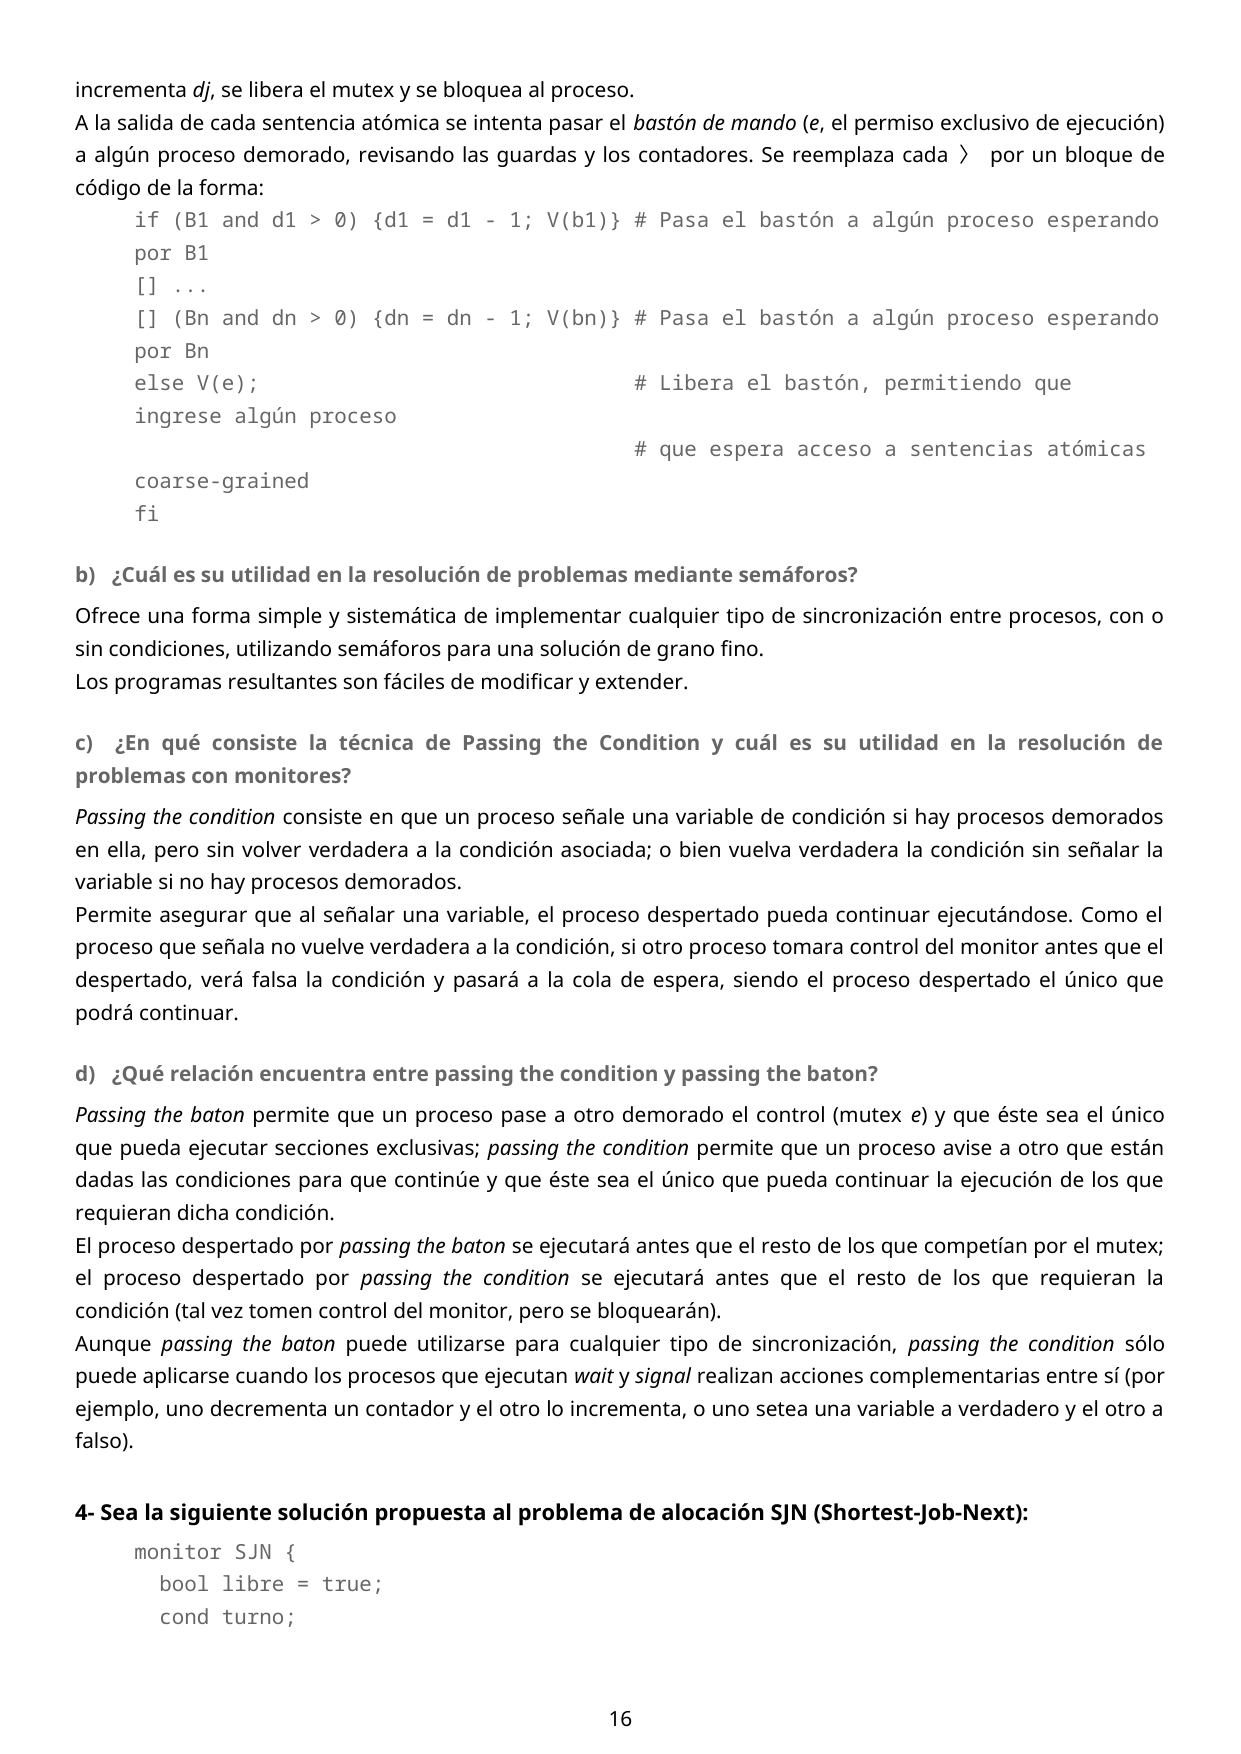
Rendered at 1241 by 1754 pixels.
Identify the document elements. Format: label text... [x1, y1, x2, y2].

text A la salida de cada sentencia atómica se intenta pasar el bastón de mando (e, el permiso exclusivo de ejecución) a algún proceso demorado, revisando las guardas y los contadores. Se reemplaza cada 〉 por un bloque de código de la forma: [75, 108, 1165, 201]
text Passing the condition consiste en que un proceso señale una variable de condición si hay procesos demorados en ella, pero sin volver verdadera a la condición asociada; o bien vuelva verdadera la condición sin señalar la variable si no hay procesos demorados. [75, 802, 1165, 896]
text fi [134, 499, 1165, 527]
text Ofrece una forma simple y sistemática de implementar cualquier tipo de sincronización entre procesos, con o sin condiciones, utilizando semáforos para una solución de grano fino. [75, 602, 1165, 663]
subtitle c) ¿En qué consiste la técnica de Passing the Condition y cuál es su utilidad en la resolución de problemas con monitores? [75, 728, 1165, 789]
text Permite asegurar que al señalar una variable, el proceso despertado pueda continuar ejecutándose. Como el proceso que señala no vuelve verdadera a la condición, si otro proceso tomara control del monitor antes que el despertado, verá falsa la condición y pasará a la cola de espera, siendo el proceso despertado el único que podrá continuar. [75, 900, 1165, 1026]
text # que espera acceso a sentencias atómicas coarse-grained [134, 434, 1165, 495]
text monitor SJN { [134, 1537, 1165, 1565]
text Aunque passing the baton puede utilizarse para cualquier tipo de sincronización, passing the condition sólo puede aplicarse cuando los procesos que ejecutan wait y signal realizan acciones complementarias entre sí (por ejemplo, uno decrementa un contador y el otro lo incrementa, o uno setea una variable a verdadero y el otro a falso). [75, 1329, 1165, 1455]
text cond turno; [134, 1602, 1165, 1631]
subtitle d) ¿Qué relación encuentra entre passing the condition y passing the baton? [75, 1059, 1165, 1088]
subtitle 4- Sea la siguiente solución propuesta al problema de alocación SJN (Shortest-Job-Next): [75, 1497, 1165, 1527]
text bool libre = true; [134, 1569, 1165, 1598]
text Passing the baton permite que un proceso pase a otro demorado el control (mutex e) y que éste sea el único que pueda ejecutar secciones exclusivas; passing the condition permite que un proceso avise a otro que están dadas las condiciones para que continúe y que éste sea el único que pueda continuar la ejecución de los que requieran dicha condición. [75, 1100, 1165, 1227]
text incrementa dj, se libera el mutex y se bloquea al proceso. [75, 75, 1165, 103]
text Los programas resultantes son fáciles de modificar y extender. [75, 667, 1165, 695]
text El proceso despertado por passing the baton se ejecutará antes que el resto de los que competían por el mutex; el proceso despertado por passing the condition se ejecutará antes que el resto de los que requieran la condición (tal vez tomen control del monitor, pero se bloquearán). [75, 1231, 1165, 1324]
text [] (Bn and dn > 0) {dn = dn - 1; V(bn)} # Pasa el bastón a algún proceso esperando por Bn [134, 303, 1165, 364]
subtitle b) ¿Cuál es su utilidad en la resolución de problemas mediante semáforos? [75, 561, 1165, 589]
text [] ... [134, 271, 1165, 299]
text if (B1 and d1 > 0) {d1 = d1 - 1; V(b1)} # Pasa el bastón a algún proceso esperando por B1 [134, 205, 1165, 266]
text else V(e); # Libera el bastón, permitiendo que ingrese algún proceso [134, 368, 1165, 429]
